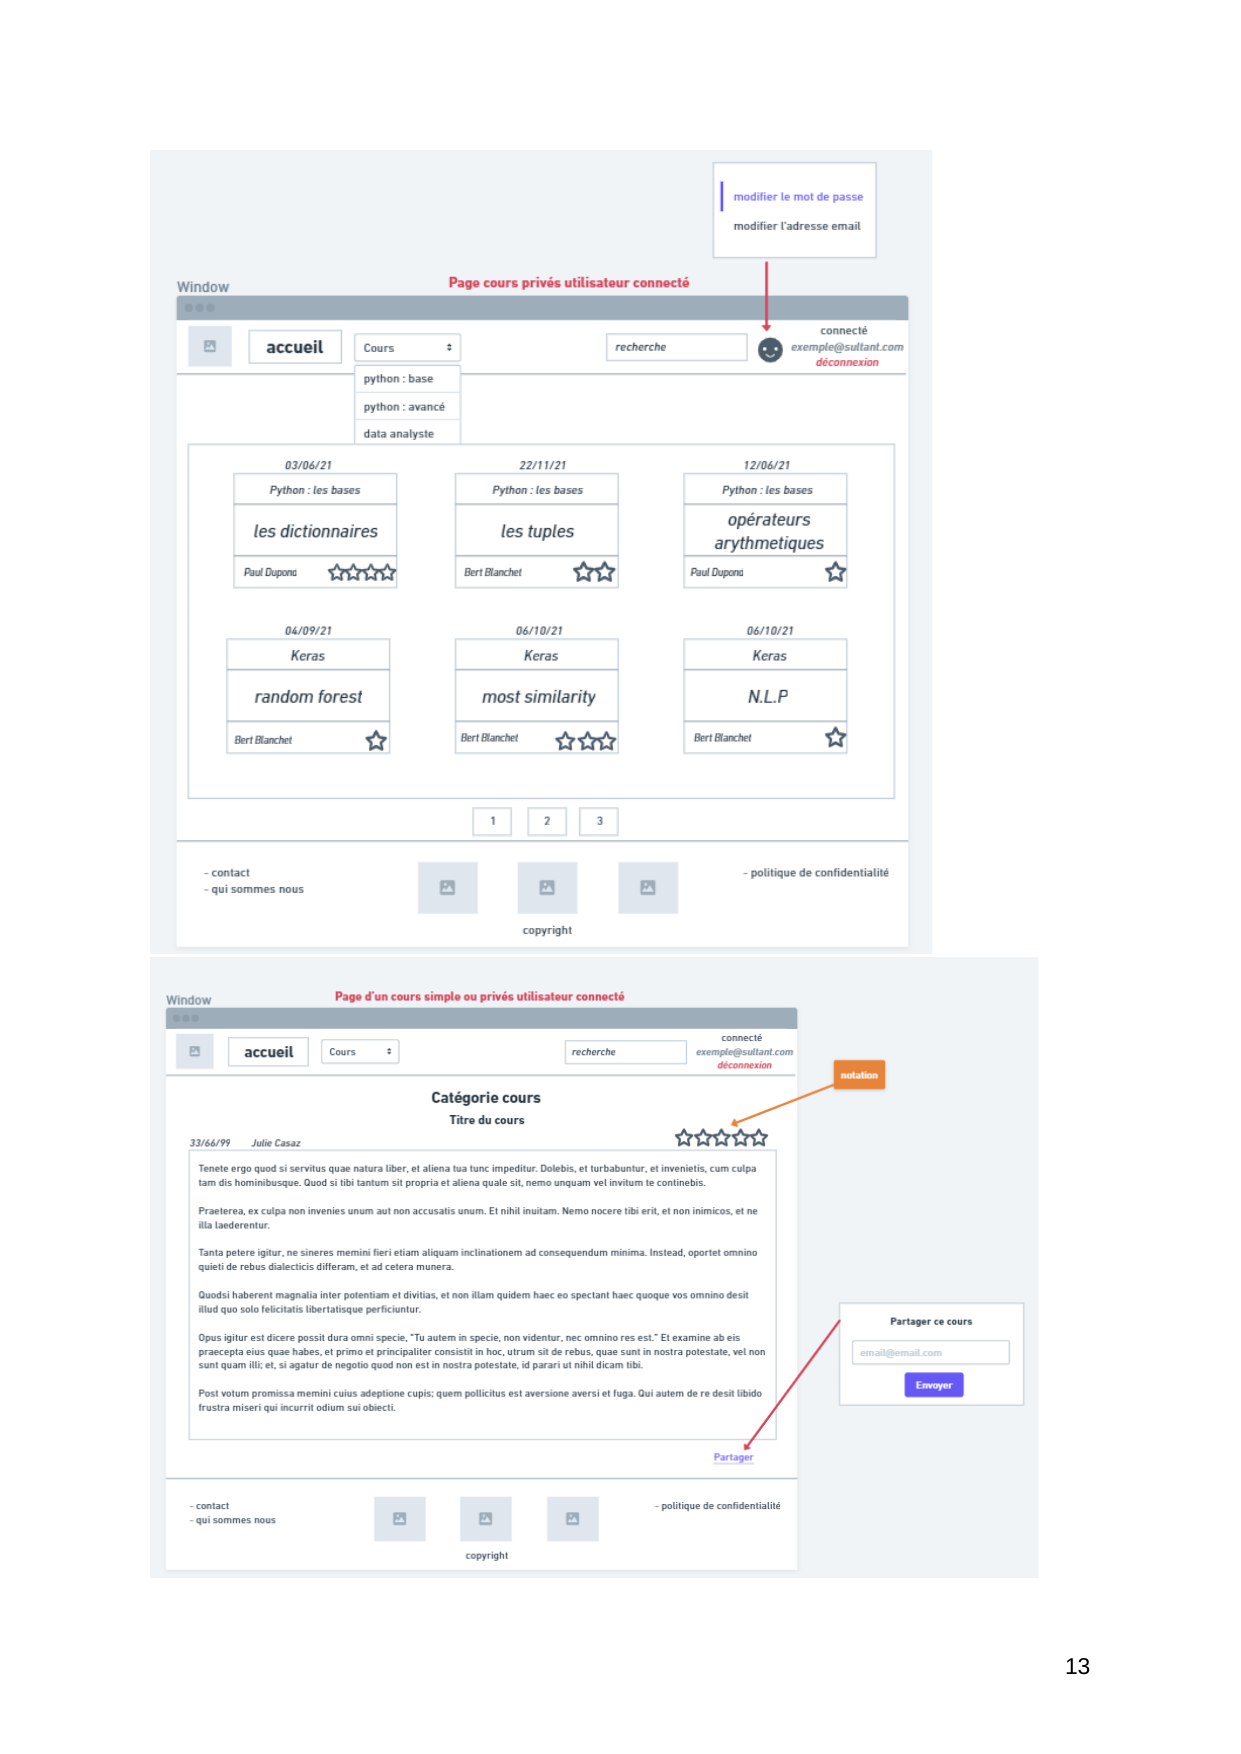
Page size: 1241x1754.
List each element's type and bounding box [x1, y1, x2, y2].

picture [150, 150, 933, 954]
picture [150, 957, 1039, 1578]
